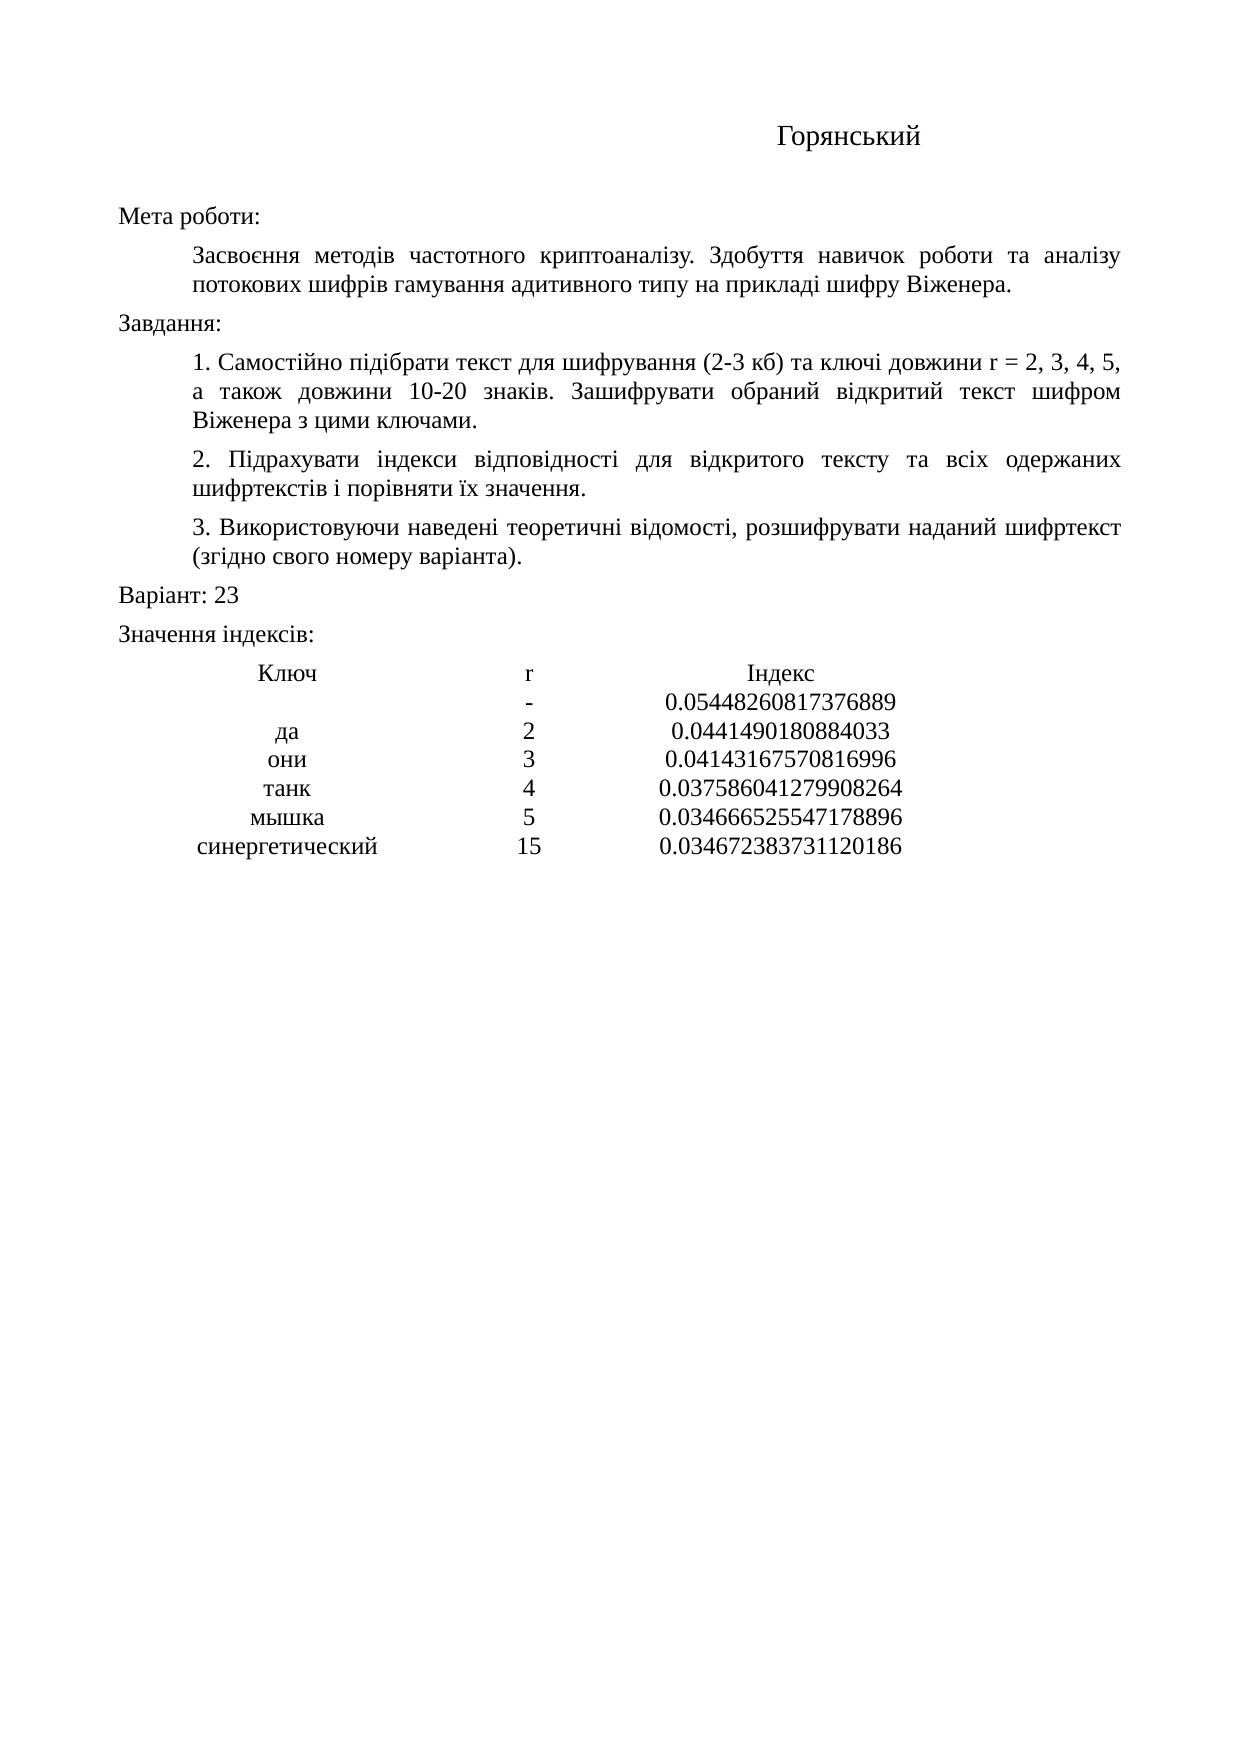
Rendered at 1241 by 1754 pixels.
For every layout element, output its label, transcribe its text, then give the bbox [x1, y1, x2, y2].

table_header Індекс [596, 658, 966, 687]
text Горянський [718, 118, 1122, 152]
table_header Ключ [112, 658, 462, 687]
table_cell мышка [112, 802, 462, 831]
table_cell да [112, 716, 462, 744]
table_cell синергетический [112, 831, 462, 859]
table_cell [112, 687, 462, 716]
table_cell 2 [462, 716, 596, 744]
table_cell 0.04143167570816996 [596, 745, 966, 773]
text Завдання: [118, 308, 1122, 337]
table_cell 0.0441490180884033 [596, 716, 966, 744]
text Засвоєння методів частотного криптоаналізу. Здобуття навичок роботи та аналізу потокових шифрів гамування адитивного типу на прикладі шифру Віженера. [192, 240, 1122, 298]
table_cell 0.05448260817376889 [596, 687, 966, 716]
text 2. Підрахувати індекси відповідності для відкритого тексту та всіх одержаних шифртекстів і порівняти їх значення. [192, 444, 1122, 502]
text 1. Самостійно підібрати текст для шифрування (2-3 кб) та ключі довжини r = 2, 3, 4, 5, а також довжини 10-20 знаків. Зашифрувати обраний відкритий текст шифром Віженера з цими ключами. [192, 347, 1122, 434]
table_header r [462, 658, 596, 687]
text Значення індексів: [118, 619, 1122, 648]
table_cell 0.034672383731120186 [596, 831, 966, 859]
table_cell - [462, 687, 596, 716]
table_cell 5 [462, 802, 596, 831]
text Мета роботи: [118, 201, 1122, 230]
table_cell 0.034666525547178896 [596, 802, 966, 831]
table_cell они [112, 745, 462, 773]
table_cell 3 [462, 745, 596, 773]
table_cell танк [112, 773, 462, 802]
table_cell 4 [462, 773, 596, 802]
text 3. Використовуючи наведені теоретичні відомості, розшифрувати наданий шифртекст (згідно свого номеру варіанта). [192, 512, 1122, 569]
text Варіант: 23 [118, 580, 1122, 609]
table_cell 0.037586041279908264 [596, 773, 966, 802]
table_cell 15 [462, 831, 596, 859]
